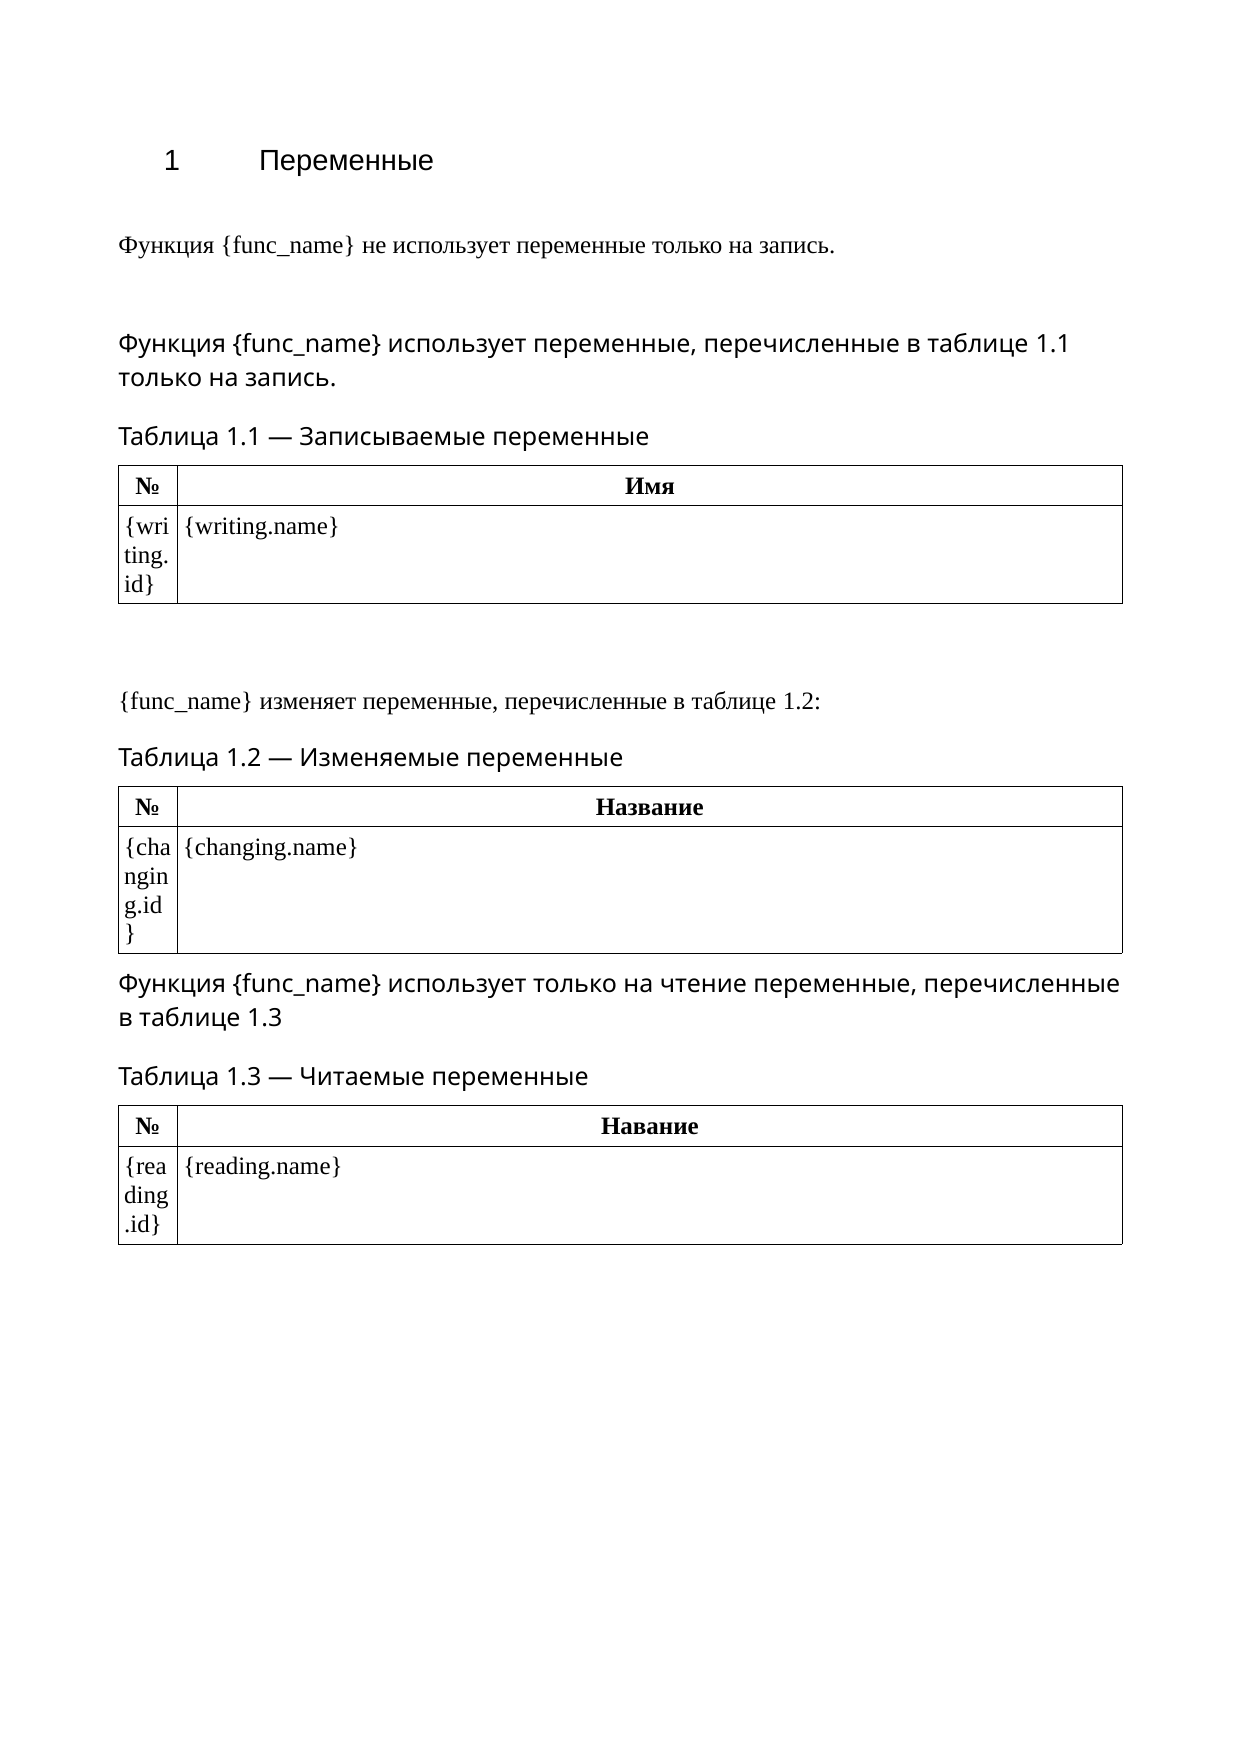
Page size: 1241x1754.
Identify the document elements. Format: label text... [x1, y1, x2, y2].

text Таблица 1.1 — Записываемые переменные [118, 418, 1122, 453]
table_header Название [178, 787, 1122, 826]
text Таблица 1.3 — Читаемые переменные [118, 1059, 1122, 1093]
table_cell {changing.name} [178, 827, 1122, 953]
table_header № [119, 466, 177, 505]
table_header № [119, 787, 177, 826]
text Таблица 1.2 — Изменяемые переменные [118, 739, 1122, 774]
text {func_name} изменяет переменные, перечисленные в таблице 1.2: [118, 686, 1122, 714]
text Функция {func_name} использует только на чтение переменные, перечисленные в таблице 1.3 [118, 966, 1122, 1034]
text Функция {func_name} использует переменные, перечисленные в таблице 1.1 только на запись. [118, 325, 1122, 393]
table_cell {reading.name} [178, 1147, 1122, 1243]
title Переменные [156, 143, 1122, 177]
table_cell {writing.id} [119, 506, 177, 603]
text Функция {func_name} не использует переменные только на запись. [118, 230, 1122, 259]
table_cell {changing.id} [119, 827, 177, 953]
table_header № [119, 1106, 177, 1146]
table_header Навание [178, 1106, 1122, 1146]
table_cell {reading.id} [119, 1147, 177, 1243]
table_header Имя [178, 466, 1122, 505]
table_cell {writing.name} [178, 506, 1122, 603]
